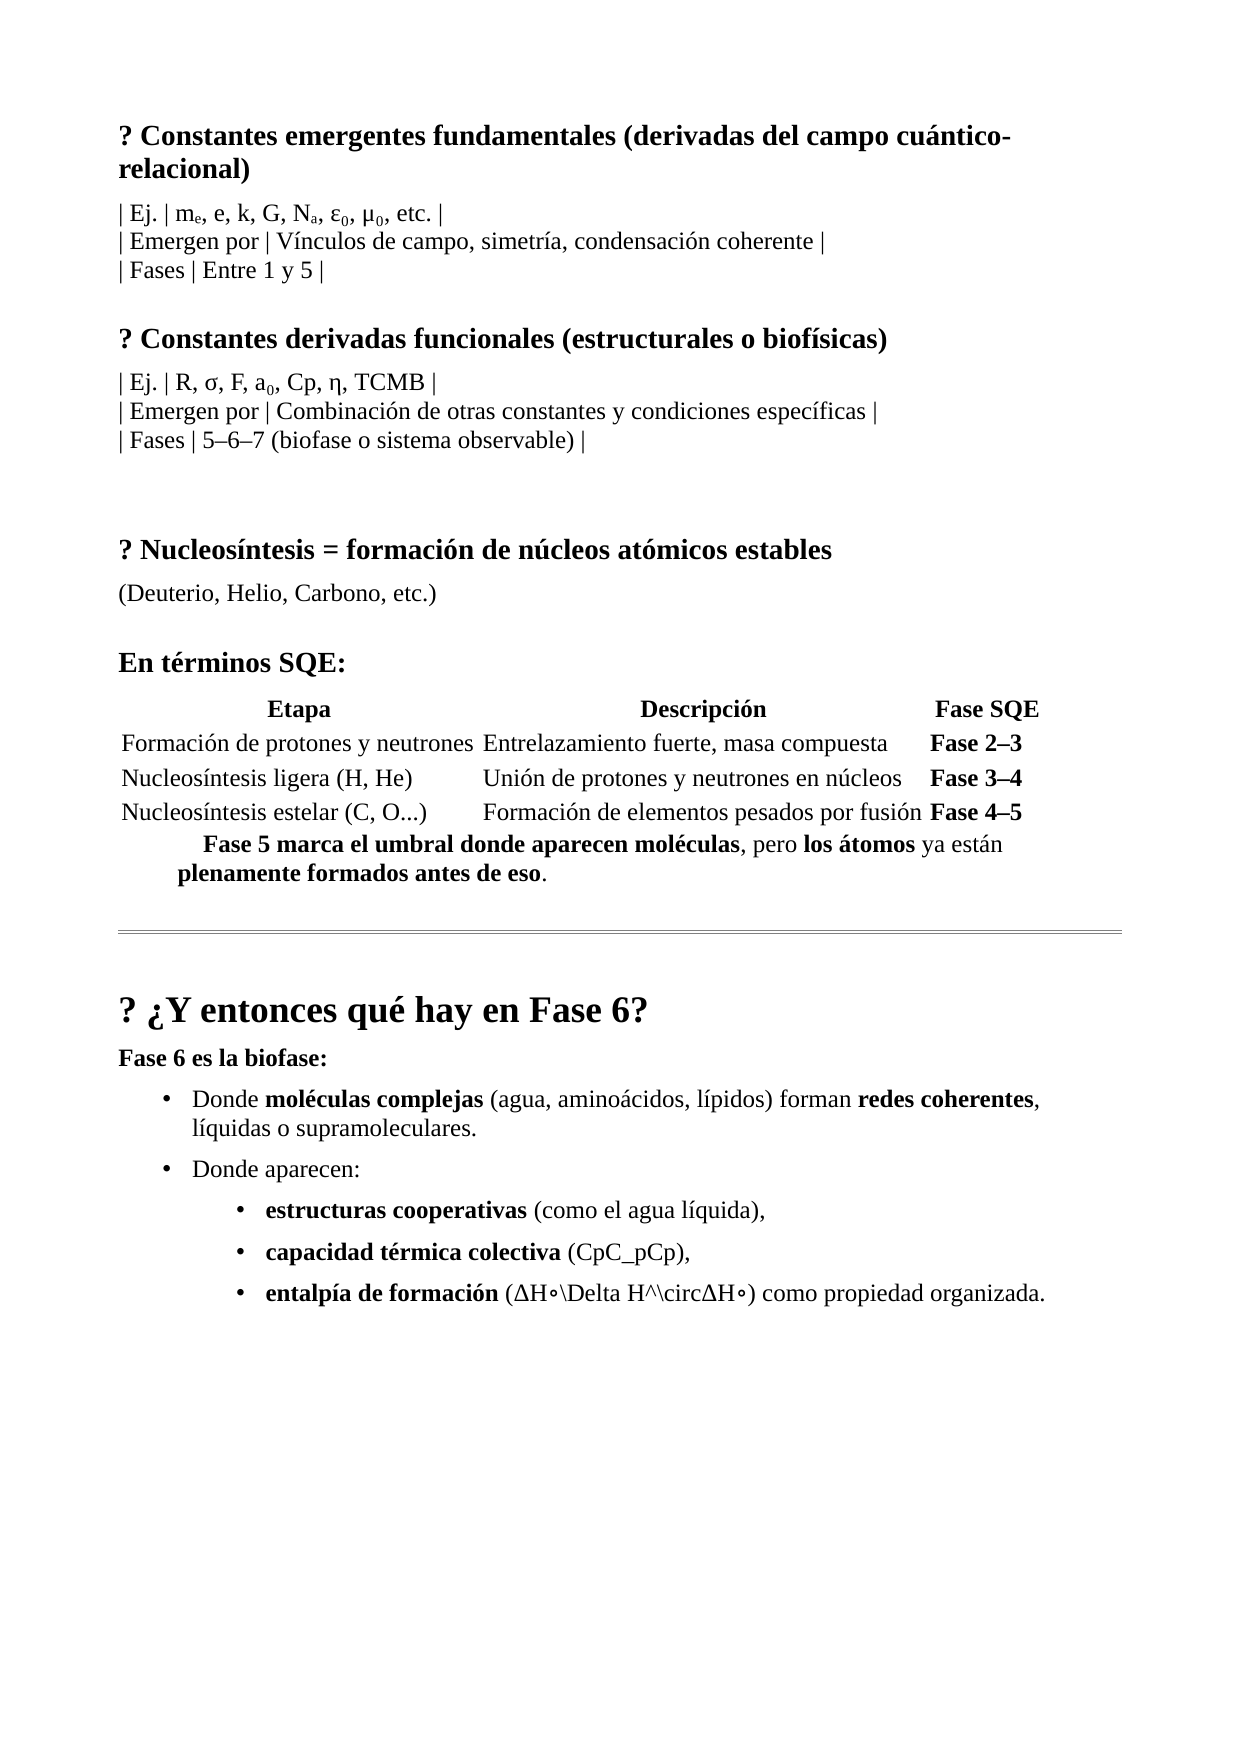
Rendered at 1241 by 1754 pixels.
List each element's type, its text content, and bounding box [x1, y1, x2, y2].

table_cell Fase 4–5 [927, 795, 1047, 829]
text Fase 6 es la biofase: [118, 1043, 1122, 1072]
table_cell Fase 3–4 [927, 760, 1047, 794]
list capacidad térmica colectiva (CpC_pCp​), [236, 1237, 1122, 1265]
table_header Descripción [480, 691, 927, 725]
subtitle ? ¿Y entonces qué hay en Fase 6? [118, 987, 1122, 1030]
text ✅ Fase 5 marca el umbral donde aparecen moléculas, pero los átomos ya están plenamente formados antes de eso. [177, 829, 1063, 887]
list entalpía de formación (ΔH∘\Delta H^\circΔH∘) como propiedad organizada. [236, 1278, 1122, 1307]
subtitle En términos SQE: [118, 645, 1122, 678]
table_cell Formación de protones y neutrones [118, 725, 480, 760]
subtitle ? Nucleosíntesis = formación de núcleos atómicos estables [118, 532, 1122, 566]
list estructuras cooperativas (como el agua líquida), [236, 1195, 1122, 1224]
subtitle ? Constantes emergentes fundamentales (derivadas del campo cuántico-relacional) [118, 118, 1122, 185]
table_cell Entrelazamiento fuerte, masa compuesta [480, 725, 927, 760]
table_header Etapa [118, 691, 480, 725]
list Donde moléculas complejas (agua, aminoácidos, lípidos) forman redes coherentes, líquidas o supramoleculares. [162, 1084, 1122, 1142]
table_cell Unión de protones y neutrones en núcleos [480, 760, 927, 794]
table_cell Fase 2–3 [927, 725, 1047, 760]
text (Deuterio, Helio, Carbono, etc.) [118, 578, 1122, 607]
table_cell Nucleosíntesis estelar (C, O...) [118, 795, 480, 829]
subtitle ? Constantes derivadas funcionales (estructurales o biofísicas) [118, 321, 1122, 355]
list Donde aparecen: [162, 1154, 1122, 1183]
table_cell Formación de elementos pesados por fusión [480, 795, 927, 829]
text | Ej. | R, σ, F, a₀, Cp, η, TCMB | | Emergen por | Combinación de otras constantes y condiciones específicas | | Fases | 5–6–7 (biofase o sistema observable) | [118, 367, 1122, 454]
table_header Fase SQE [927, 691, 1047, 725]
table_cell Nucleosíntesis ligera (H, He) [118, 760, 480, 794]
text | Ej. | mₑ, e, k, G, Nₐ, ε₀, μ₀, etc. | | Emergen por | Vínculos de campo, simetría, condensación coherente | | Fases | Entre 1 y 5 | [118, 198, 1122, 284]
